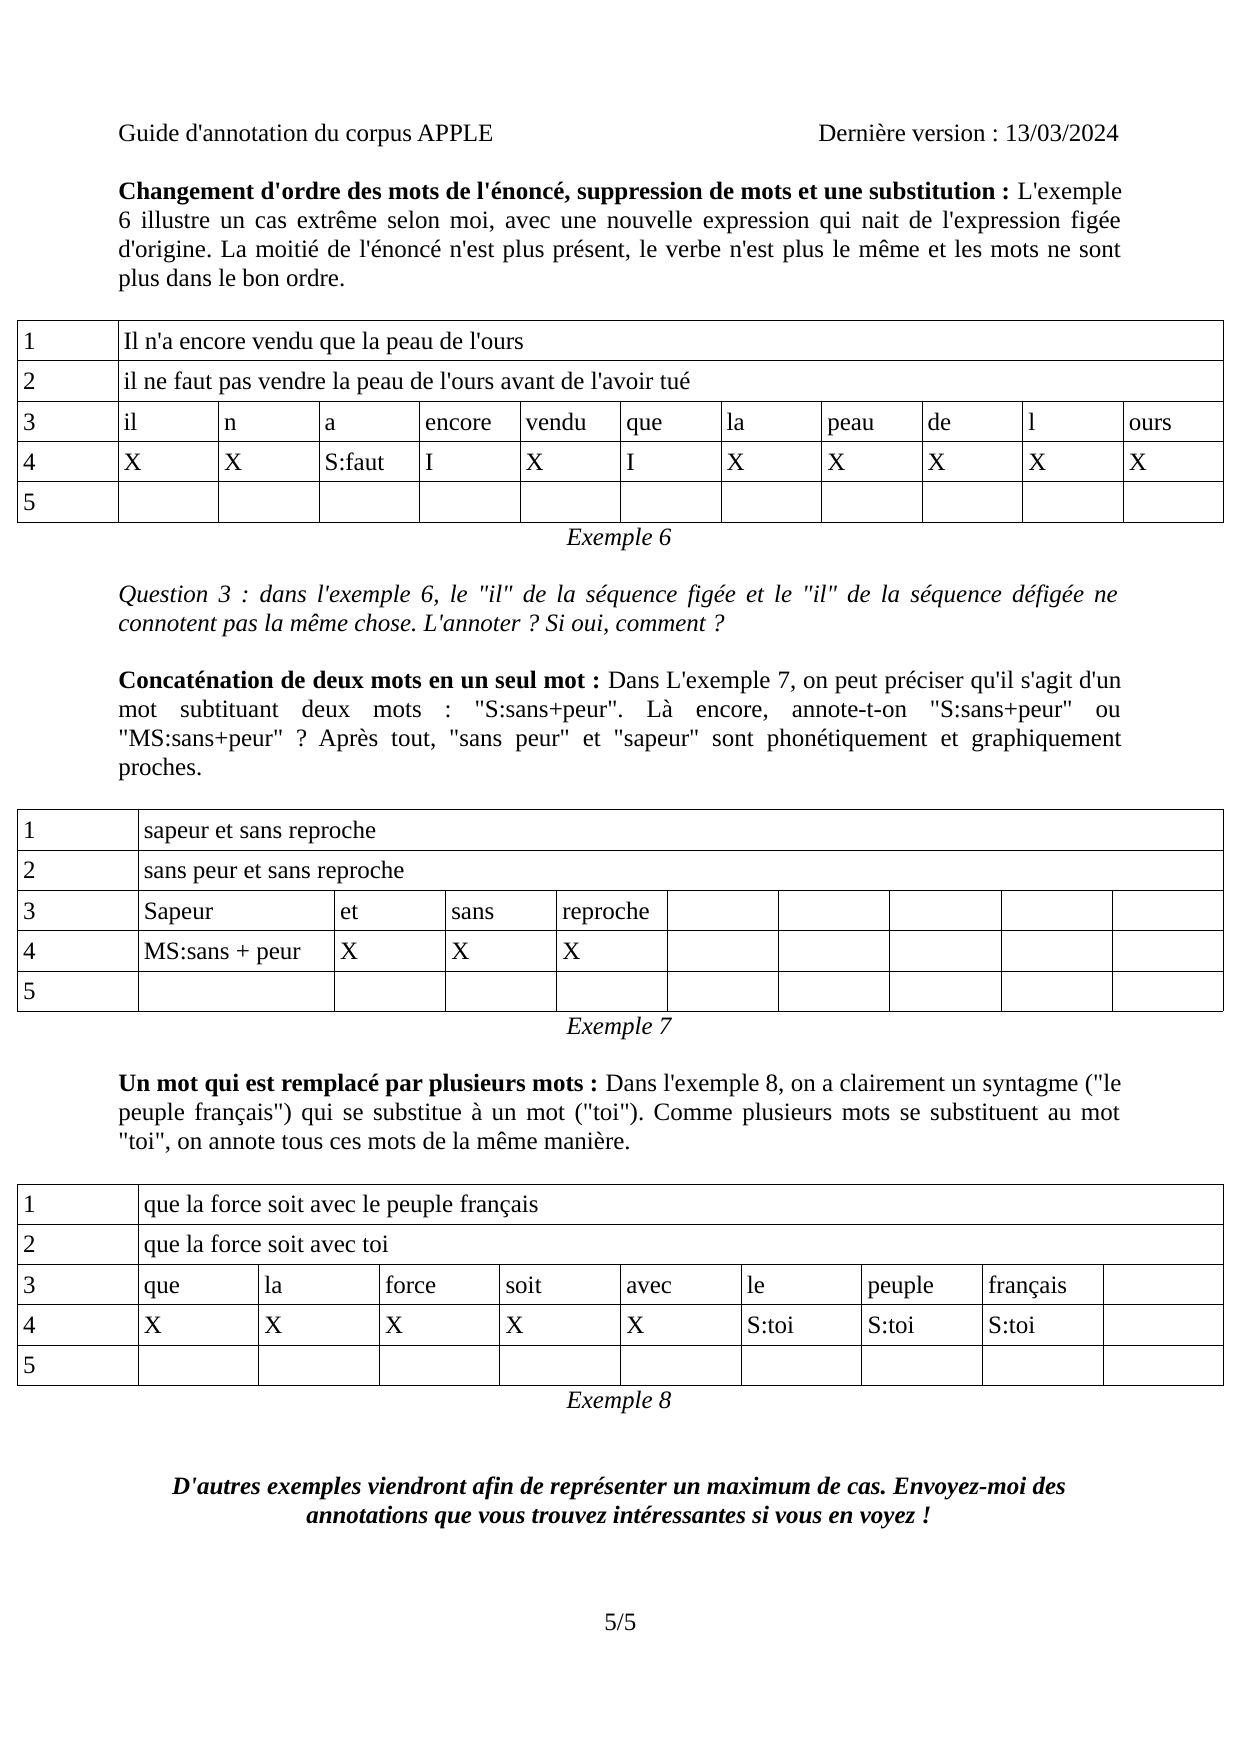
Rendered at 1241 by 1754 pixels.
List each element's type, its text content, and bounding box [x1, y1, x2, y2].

table_cell [668, 891, 778, 930]
table_cell [446, 972, 556, 1011]
table_cell [742, 1346, 861, 1385]
table_header que la force soit avec le peuple français [139, 1185, 1223, 1224]
table_cell Sapeur [139, 891, 334, 930]
table_cell [1002, 931, 1112, 971]
table_cell 4 [18, 1305, 138, 1345]
table_cell [779, 972, 889, 1011]
table_cell I [621, 442, 721, 481]
table_cell il [119, 402, 218, 441]
table_cell X [259, 1305, 379, 1345]
table_cell n [219, 402, 319, 441]
table_header 1 [18, 1185, 138, 1224]
text Question 3 : dans l'exemple 6, le "il" de la séquence figée et le "il" de la séquence défigée ne connotent pas la même chose. L'annoter ? Si oui, comment ? [118, 579, 1122, 637]
table_cell [139, 1346, 258, 1385]
table_cell X [822, 442, 922, 481]
table_cell S:faut [320, 442, 419, 481]
text Exemple 7 [118, 1012, 1122, 1040]
text Changement d'ordre des mots de l'énoncé, suppression de mots et une substitution : L'exemple 6 illustre un cas extrême selon moi, avec une nouvelle expression qui nait de l'expression figée d'origine. La moitié de l'énoncé n'est plus présent, le verbe n'est plus le même et les mots ne sont plus dans le bon ordre. [118, 176, 1122, 291]
table_cell X [1023, 442, 1123, 481]
table_cell l [1023, 402, 1123, 441]
table_cell X [621, 1305, 741, 1345]
table_cell [1104, 1346, 1223, 1385]
table_cell [1002, 972, 1112, 1011]
text Exemple 6 [118, 523, 1122, 551]
table_cell a [320, 402, 419, 441]
table_cell [139, 972, 334, 1011]
table_cell X [722, 442, 821, 481]
table_cell le [742, 1265, 861, 1304]
table_cell ours [1124, 402, 1223, 441]
table_cell 3 [18, 1265, 138, 1304]
table_cell 3 [18, 891, 138, 930]
table_cell [923, 482, 1022, 522]
table_cell [1113, 891, 1223, 930]
table_cell [779, 931, 889, 971]
text Exemple 8 [118, 1386, 1122, 1414]
table_cell soit [500, 1265, 620, 1304]
table_cell [380, 1346, 499, 1385]
table_cell que [621, 402, 721, 441]
table_cell il ne faut pas vendre la peau de l'ours avant de l'avoir tué [119, 361, 1223, 401]
table_cell [779, 891, 889, 930]
table_header Il n'a encore vendu que la peau de l'ours [119, 321, 1223, 360]
table_cell [668, 931, 778, 971]
table_cell 4 [18, 442, 118, 481]
table_cell [1002, 891, 1112, 930]
table_cell S:toi [862, 1305, 982, 1345]
table_cell sans [446, 891, 556, 930]
table_cell 2 [18, 851, 138, 890]
table_cell [1113, 931, 1223, 971]
table_cell [621, 482, 721, 522]
table_cell I [420, 442, 520, 481]
table_cell [335, 972, 445, 1011]
table_cell S:toi [983, 1305, 1103, 1345]
table_cell [862, 1346, 982, 1385]
table_cell X [521, 442, 620, 481]
table_cell reproche [557, 891, 667, 930]
table_cell [420, 482, 520, 522]
table_cell [668, 972, 778, 1011]
table_cell [557, 972, 667, 1011]
table_cell X [557, 931, 667, 971]
table_cell [983, 1346, 1103, 1385]
table_cell [1113, 972, 1223, 1011]
table_cell 2 [18, 1225, 138, 1264]
table_cell X [139, 1305, 258, 1345]
table_cell [259, 1346, 379, 1385]
table_cell X [1124, 442, 1223, 481]
table_cell [890, 931, 1001, 971]
table_cell X [500, 1305, 620, 1345]
table_cell 5 [18, 1346, 138, 1385]
table_cell français [983, 1265, 1103, 1304]
table_cell vendu [521, 402, 620, 441]
table_cell [621, 1346, 741, 1385]
table_cell X [219, 442, 319, 481]
table_header 1 [18, 810, 138, 849]
table_cell force [380, 1265, 499, 1304]
table_cell la [722, 402, 821, 441]
table_header 1 [18, 321, 118, 360]
table_cell 4 [18, 931, 138, 971]
table_cell X [119, 442, 218, 481]
table_cell [219, 482, 319, 522]
table_cell [521, 482, 620, 522]
table_cell encore [420, 402, 520, 441]
table_cell X [335, 931, 445, 971]
table_cell que la force soit avec toi [139, 1225, 1223, 1264]
text Un mot qui est remplacé par plusieurs mots : Dans l'exemple 8, on a clairement un syntagme ("le peuple français") qui se substitue à un mot ("toi"). Comme plusieurs mots se substituent au mot "toi", on annote tous ces mots de la même manière. [118, 1068, 1122, 1155]
table_cell S:toi [742, 1305, 861, 1345]
table_cell [500, 1346, 620, 1385]
table_cell [320, 482, 419, 522]
table_cell la [259, 1265, 379, 1304]
table_cell 3 [18, 402, 118, 441]
table_cell 5 [18, 972, 138, 1011]
table_cell 5 [18, 482, 118, 522]
table_cell peuple [862, 1265, 982, 1304]
table_cell 2 [18, 361, 118, 401]
text Concaténation de deux mots en un seul mot : Dans L'exemple 7, on peut préciser qu'il s'agit d'un mot subtituant deux mots : "S:sans+peur". Là encore, annote-t-on "S:sans+peur" ou "MS:sans+peur" ? Après tout, "sans peur" et "sapeur" sont phonétiquement et graphiquement proches. [118, 666, 1122, 781]
table_cell que [139, 1265, 258, 1304]
table_cell [1104, 1265, 1223, 1304]
table_header sapeur et sans reproche [139, 810, 1223, 849]
table_cell [119, 482, 218, 522]
table_cell [1104, 1305, 1223, 1345]
text D'autres exemples viendront afin de représenter un maximum de cas. Envoyez-moi des annotations que vous trouvez intéressantes si vous en voyez ! [118, 1471, 1122, 1529]
table_cell [822, 482, 922, 522]
table_cell [1023, 482, 1123, 522]
table_cell peau [822, 402, 922, 441]
table_cell X [380, 1305, 499, 1345]
table_cell X [446, 931, 556, 971]
table_cell [890, 972, 1001, 1011]
table_cell [1124, 482, 1223, 522]
table_cell [890, 891, 1001, 930]
table_cell MS:sans + peur [139, 931, 334, 971]
table_cell sans peur et sans reproche [139, 851, 1223, 890]
table_cell de [923, 402, 1022, 441]
table_cell [722, 482, 821, 522]
table_cell et [335, 891, 445, 930]
table_cell X [923, 442, 1022, 481]
table_cell avec [621, 1265, 741, 1304]
